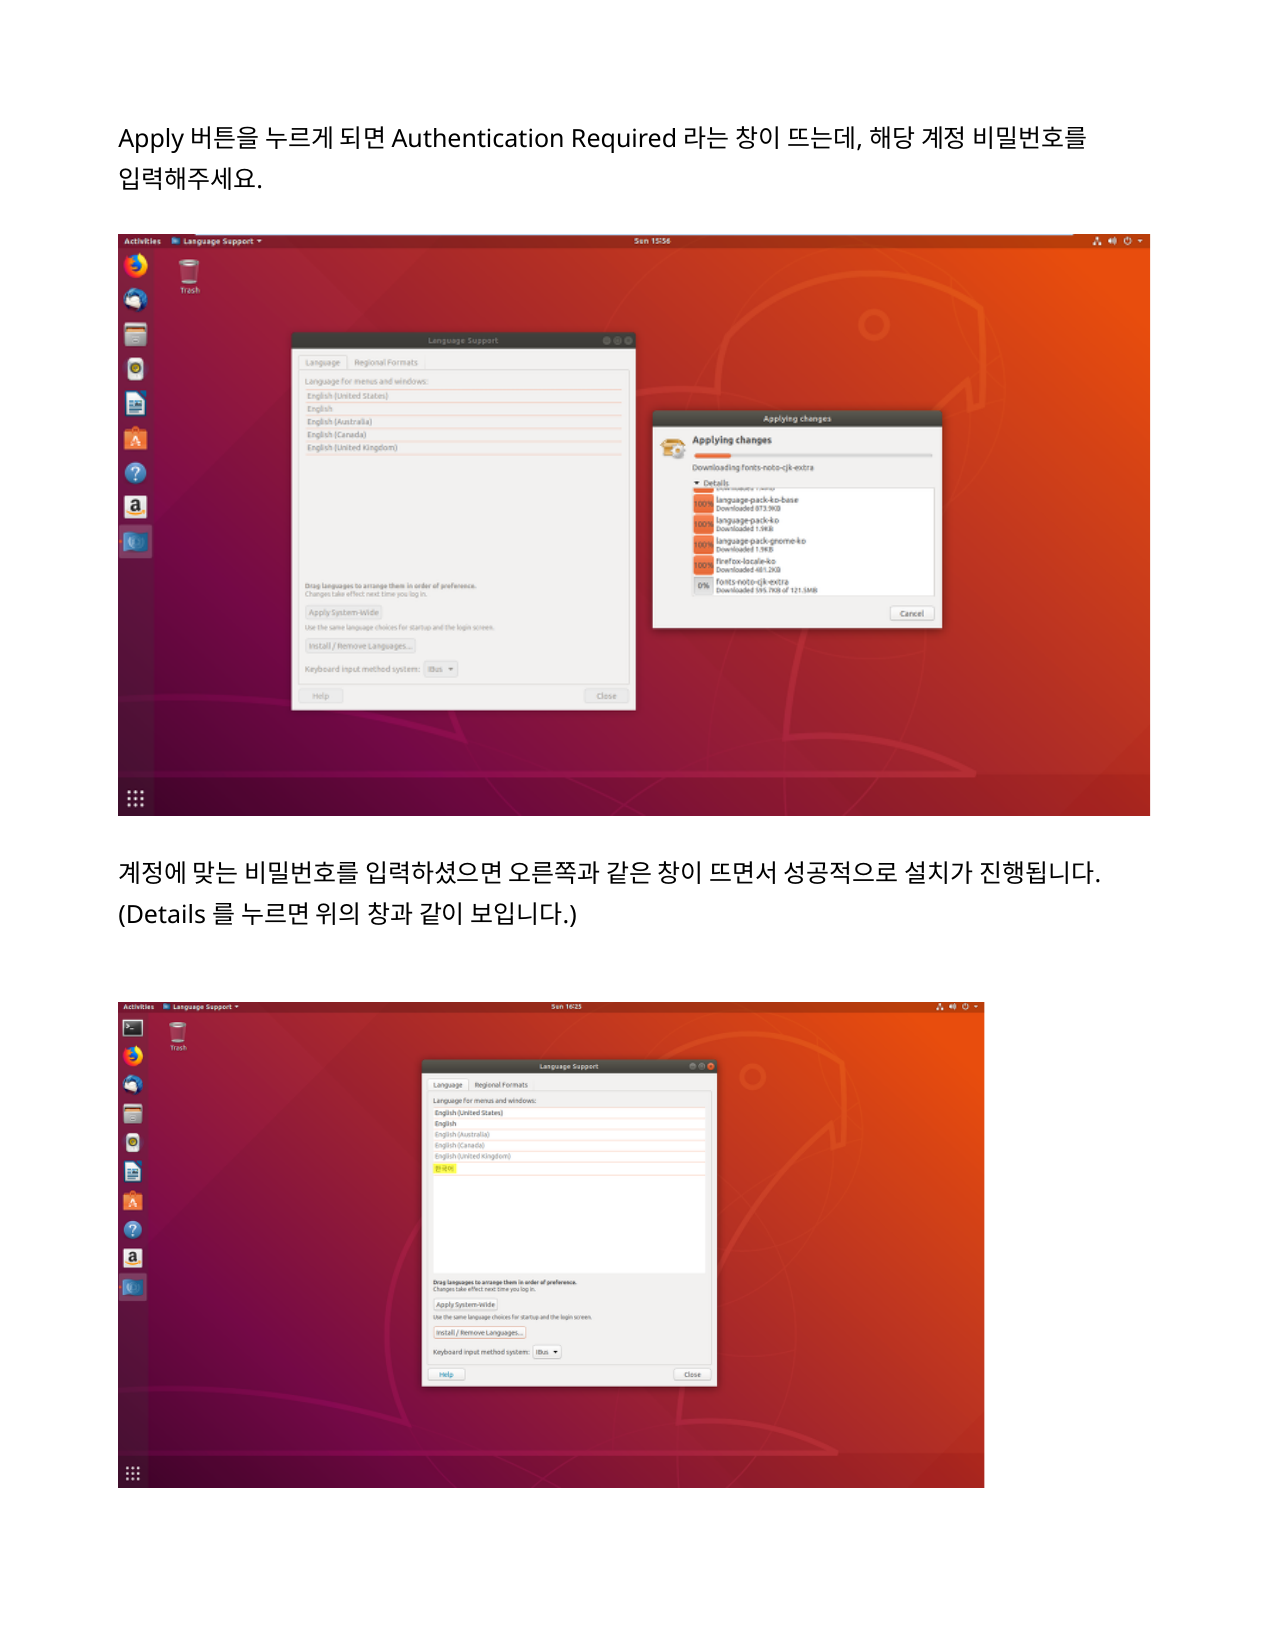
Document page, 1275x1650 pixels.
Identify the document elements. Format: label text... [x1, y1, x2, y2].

text Apply 버튼을 누르게 되면 Authentication Required 라는 창이 뜨는데, 해당 계정 비밀번호를 입력해주세요. [118, 118, 1157, 196]
picture [118, 234, 1151, 816]
text 계정에 맞는 비밀번호를 입력하셨으면 오른쪽과 같은 창이 뜨면서 성공적으로 설치가 진행됩니다. [118, 853, 1157, 889]
text (Details 를 누르면 위의 창과 같이 보입니다.) [118, 895, 1157, 931]
picture [118, 1002, 985, 1488]
